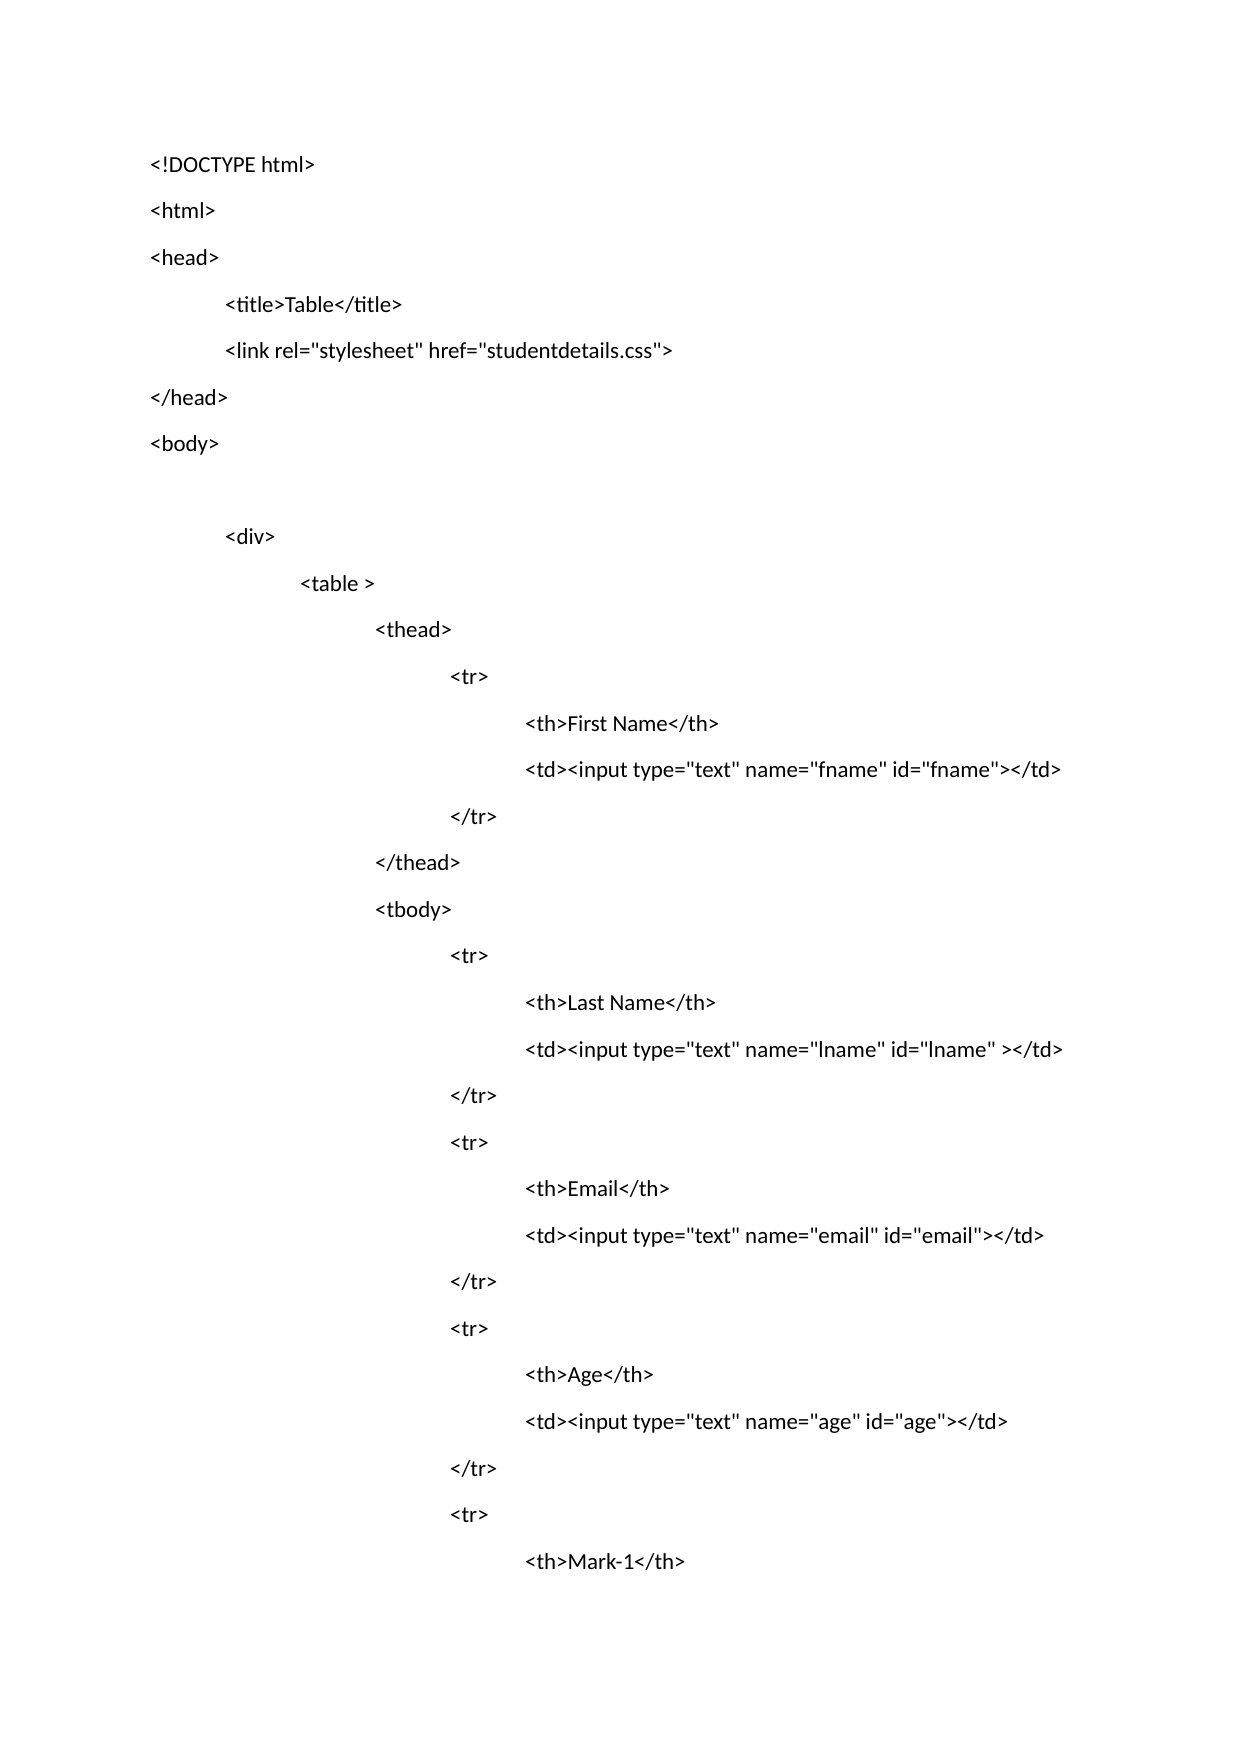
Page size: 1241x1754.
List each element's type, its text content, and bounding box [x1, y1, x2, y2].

text <th>First Name</th> [150, 709, 1090, 737]
text <!DOCTYPE html> [150, 150, 1090, 178]
text <link rel="stylesheet" href="studentdetails.css"> [150, 336, 1090, 364]
text <td><input type="text" name="lname" id="lname" ></td> [150, 1035, 1090, 1063]
text <th>Email</th> [150, 1174, 1090, 1202]
text <tbody> [150, 895, 1090, 923]
text <table > [150, 569, 1090, 597]
text <thead> [150, 616, 1090, 644]
text <th>Last Name</th> [150, 988, 1090, 1016]
text <html> [150, 197, 1090, 224]
text <title>Table</title> [150, 290, 1090, 318]
text </tr> [150, 1454, 1090, 1482]
text </thead> [150, 848, 1090, 876]
text <td><input type="text" name="fname" id="fname"></td> [150, 755, 1090, 783]
text <head> [150, 243, 1090, 271]
text </tr> [150, 802, 1090, 830]
text <tr> [150, 662, 1090, 690]
text <body> [150, 429, 1090, 457]
text <tr> [150, 1314, 1090, 1342]
text <tr> [150, 1128, 1090, 1156]
text <th>Age</th> [150, 1361, 1090, 1389]
text <th>Mark-1</th> [150, 1547, 1090, 1575]
text <tr> [150, 942, 1090, 969]
text <td><input type="text" name="email" id="email"></td> [150, 1221, 1090, 1249]
text <tr> [150, 1500, 1090, 1528]
text </tr> [150, 1081, 1090, 1109]
text </tr> [150, 1267, 1090, 1296]
text <div> [150, 522, 1090, 551]
text <td><input type="text" name="age" id="age"></td> [150, 1407, 1090, 1435]
text </head> [150, 383, 1090, 411]
